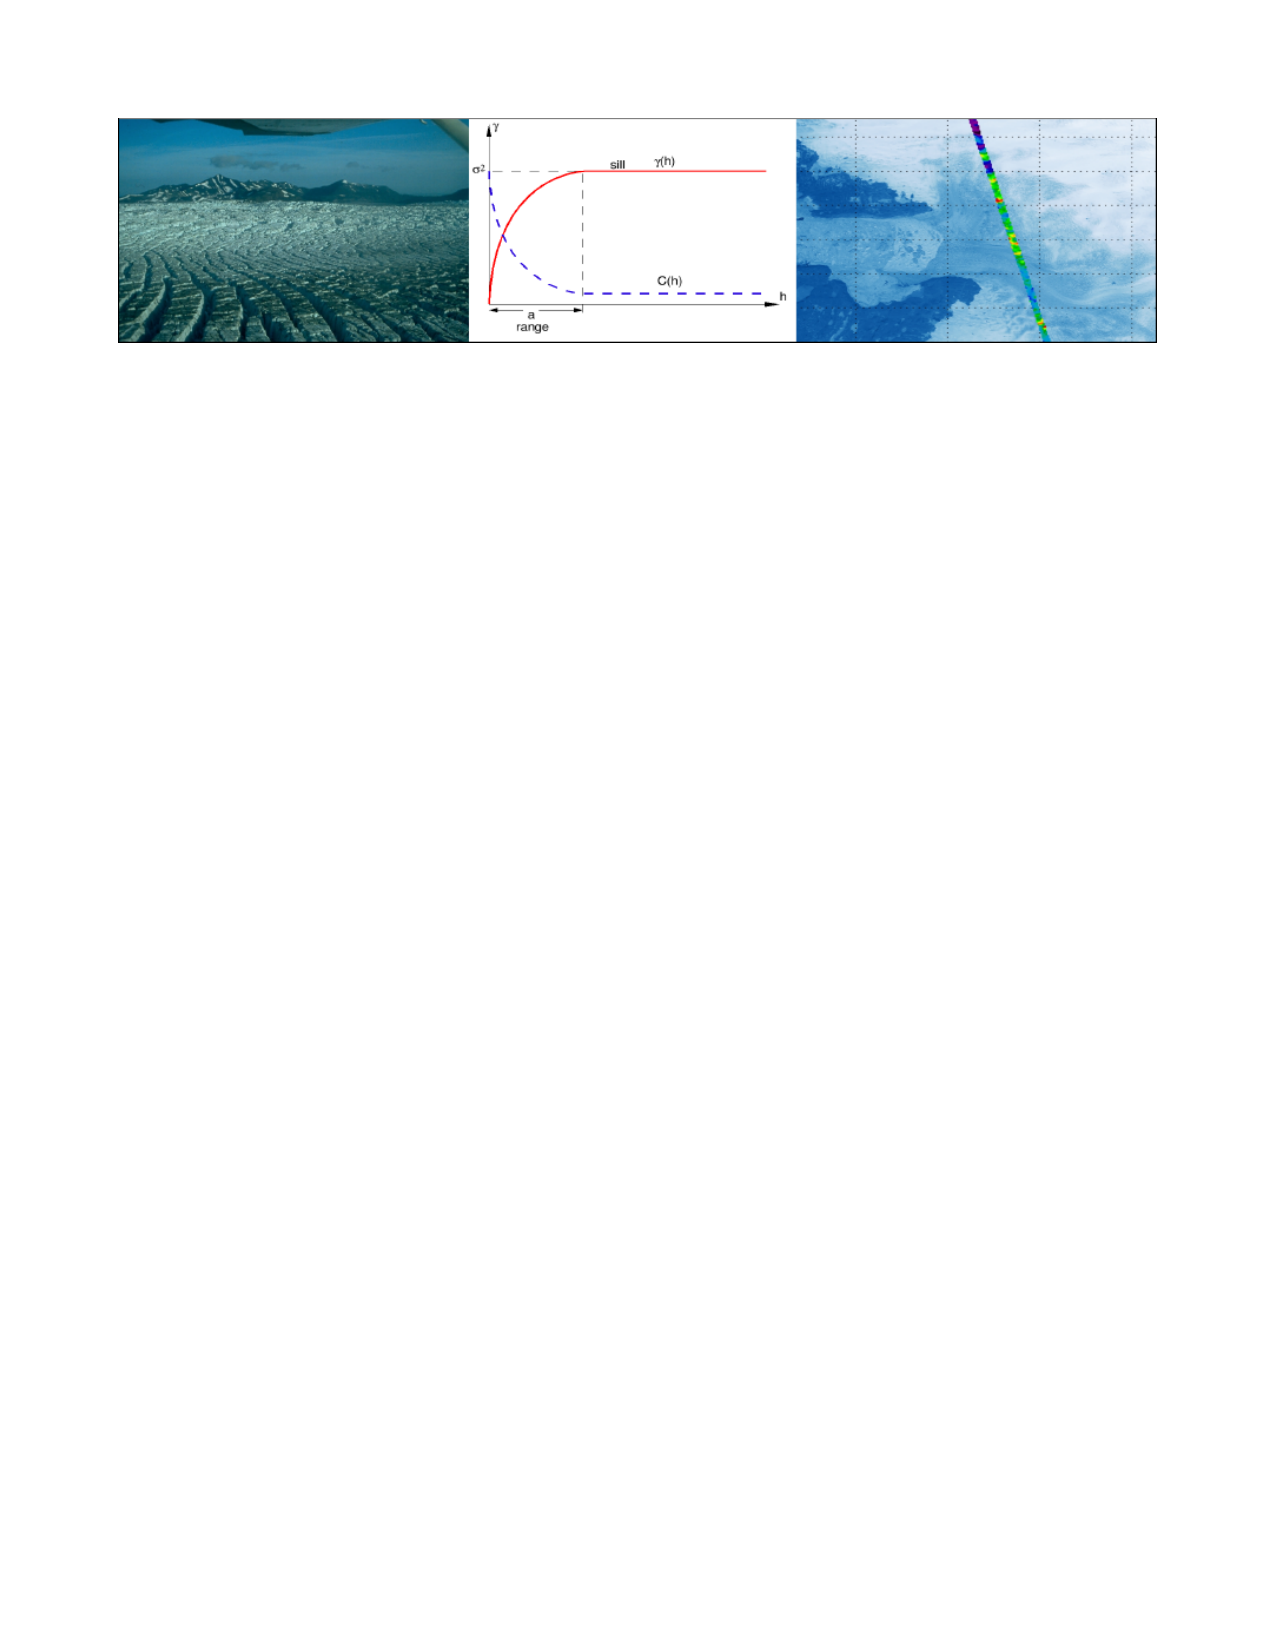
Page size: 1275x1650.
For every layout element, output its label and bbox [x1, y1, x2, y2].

picture [118, 118, 1157, 343]
